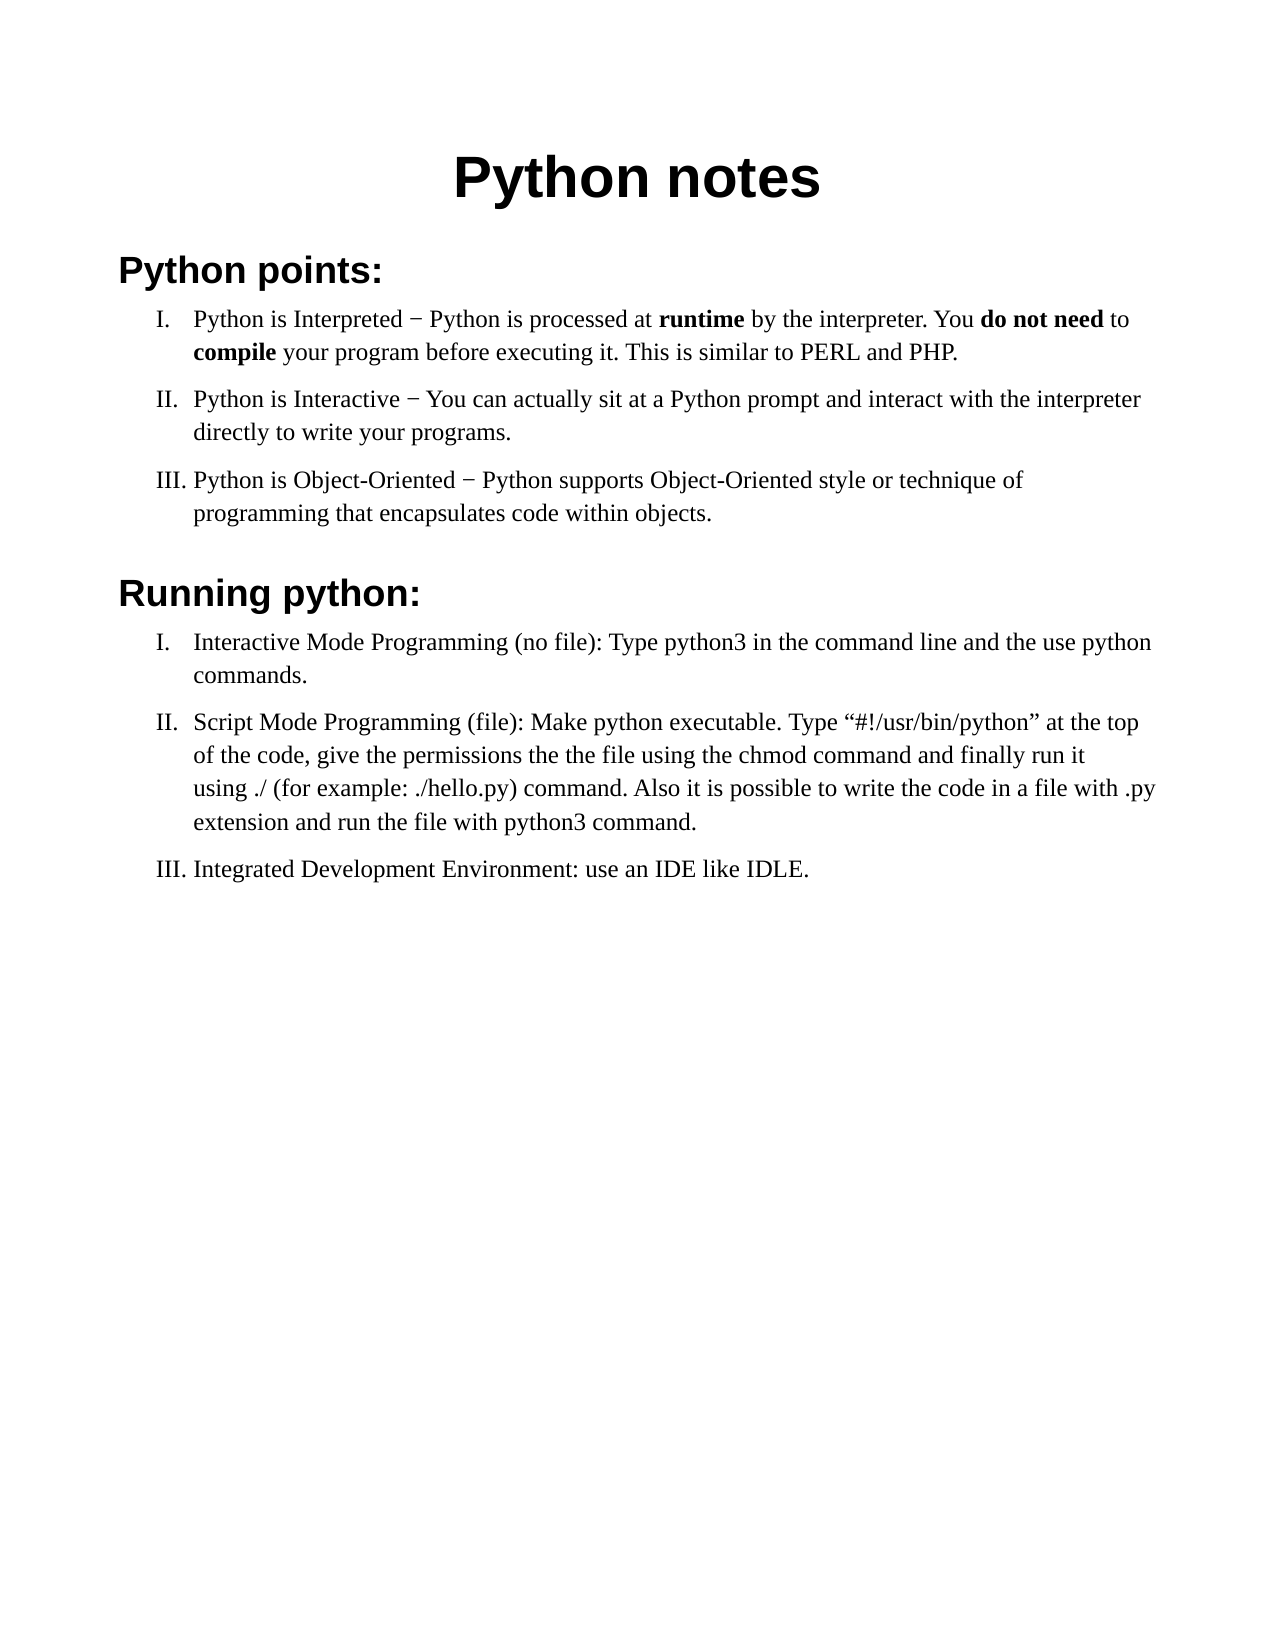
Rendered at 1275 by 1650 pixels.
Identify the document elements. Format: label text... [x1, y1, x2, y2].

title Python notes [118, 143, 1157, 210]
subtitle Python points: [118, 248, 1157, 291]
list Integrated Development Environment: use an IDE like IDLE. [156, 854, 1157, 883]
list Python is Object-Oriented − Python supports Object-Oriented style or technique of programming that encapsulates code within objects. [156, 465, 1157, 527]
subtitle Running python: [118, 571, 1157, 614]
list Python is Interpreted − Python is processed at runtime by the interpreter. You do not need to compile your program before executing it. This is similar to PERL and PHP. [156, 304, 1157, 366]
list Script Mode Programming (file): Make python executable. Type “#!/usr/bin/python” at the top of the code, give the permissions the the file using the chmod command and finally run it using ./ (for example: ./hello.py) command. Also it is possible to write the code in a file with .py extension and run the file with python3 command. [156, 707, 1157, 835]
list Python is Interactive − You can actually sit at a Python prompt and interact with the interpreter directly to write your programs. [156, 384, 1157, 446]
list Interactive Mode Programming (no file): Type python3 in the command line and the use python commands. [156, 627, 1157, 689]
